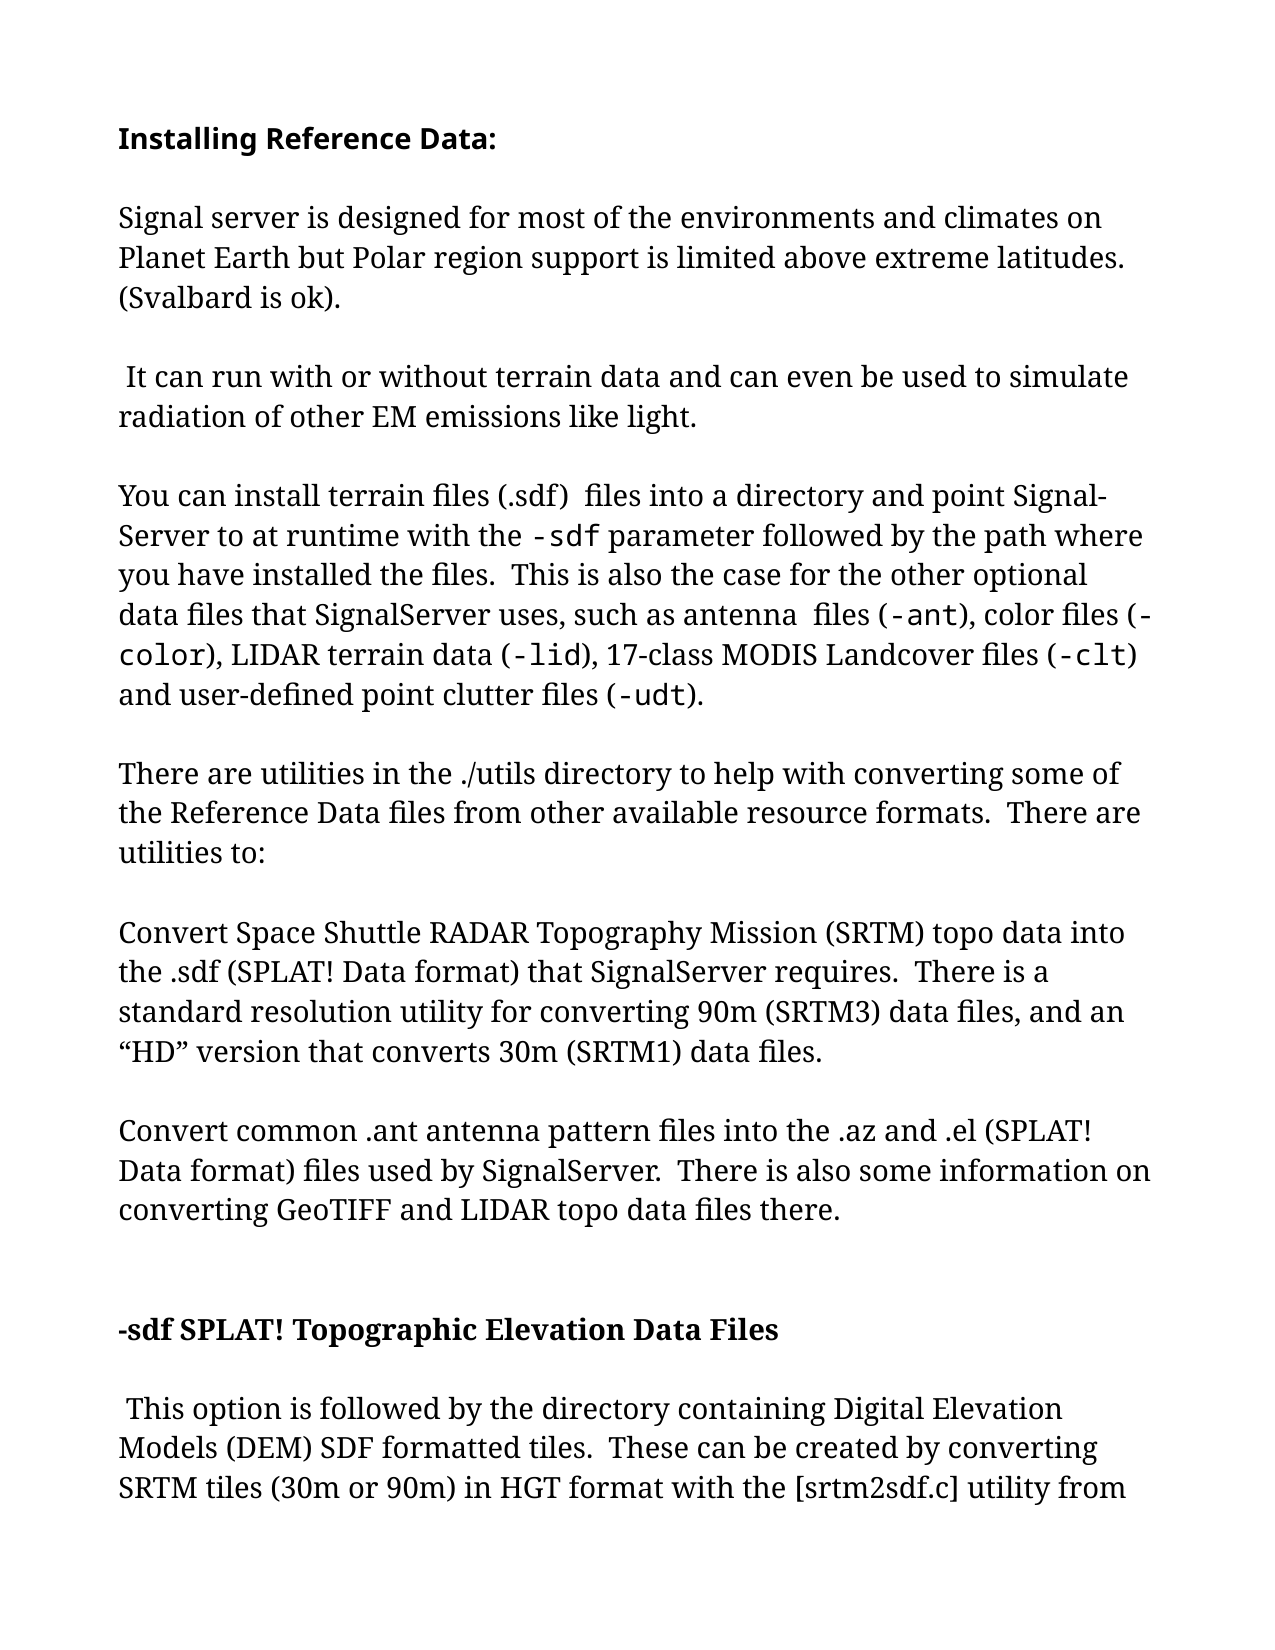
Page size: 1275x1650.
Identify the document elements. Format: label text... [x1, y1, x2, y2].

text Convert Space Shuttle RADAR Topography Mission (SRTM) topo data into the .sdf (SPLAT! Data format) that SignalServer requires. There is a standard resolution utility for converting 90m (SRTM3) data files, and an “HD” version that converts 30m (SRTM1) data files. [118, 912, 1157, 1071]
text It can run with or without terrain data and can even be used to simulate radiation of other EM emissions like light. [118, 356, 1157, 436]
text This option is followed by the directory containing Digital Elevation Models (DEM) SDF formatted tiles. These can be created by converting SRTM tiles (30m or 90m) in HGT format with the [srtm2sdf.c] utility from [118, 1388, 1157, 1507]
text There are utilities in the ./utils directory to help with converting some of the Reference Data files from other available resource formats. There are utilities to: [118, 753, 1157, 872]
text Installing Reference Data: [118, 118, 1157, 158]
text -sdf SPLAT! Topographic Elevation Data Files [118, 1309, 1157, 1348]
text Signal server is designed for most of the environments and climates on Planet Earth but Polar region support is limited above extreme latitudes. (Svalbard is ok). [118, 197, 1157, 317]
text You can install terrain files (.sdf) files into a directory and point Signal-Server to at runtime with the -sdf parameter followed by the path where you have installed the files. This is also the case for the other optional data files that SignalServer uses, such as antenna files (-ant), color files (-color), LIDAR terrain data (-lid), 17-class MODIS Landcover files (-clt) and user-defined point clutter files (-udt). [118, 475, 1157, 713]
text Convert common .ant antenna pattern files into the .az and .el (SPLAT! Data format) files used by SignalServer. There is also some information on converting GeoTIFF and LIDAR topo data files there. [118, 1110, 1157, 1229]
